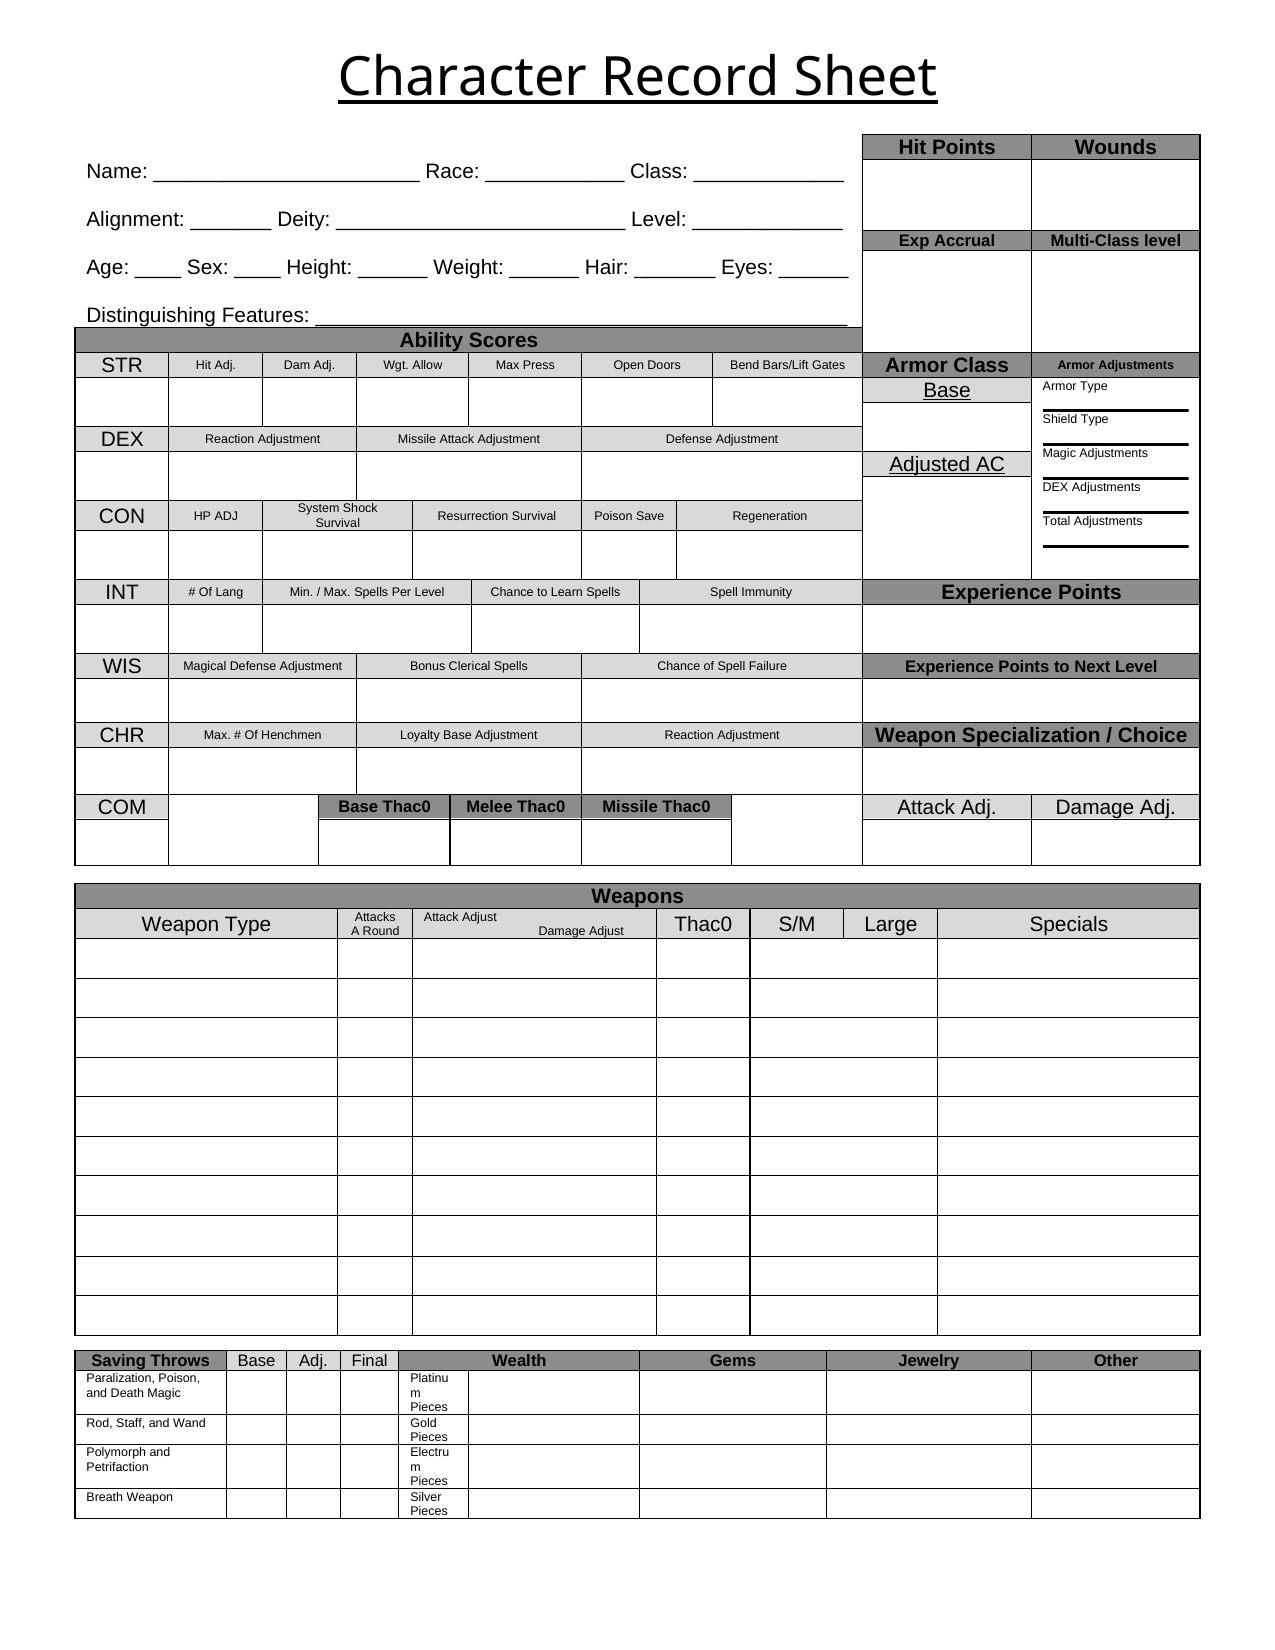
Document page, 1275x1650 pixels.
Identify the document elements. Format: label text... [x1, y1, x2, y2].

table_cell [640, 605, 862, 653]
table_cell [713, 378, 862, 426]
table_cell [227, 1445, 286, 1488]
table_cell [751, 1296, 937, 1334]
table_cell [863, 679, 1199, 722]
table_cell COM [76, 795, 168, 818]
table_cell Weapon Specialization / Choice [863, 723, 1199, 747]
table_cell Base [227, 1351, 286, 1370]
table_cell [75, 1336, 1200, 1350]
table_cell [338, 939, 412, 978]
table_cell [76, 1097, 337, 1136]
table_cell Large [844, 909, 937, 938]
table_cell [341, 1489, 398, 1518]
table_cell [751, 979, 937, 1017]
table_cell Loyalty Base Adjustment [357, 723, 581, 747]
table_cell [338, 1176, 412, 1214]
table_cell Electrum Pieces [399, 1445, 468, 1488]
table_cell Other [1032, 1351, 1199, 1370]
table_cell [76, 979, 337, 1017]
table_cell [469, 1371, 639, 1414]
table_cell [469, 1415, 639, 1444]
table_cell [751, 1137, 937, 1175]
table_cell Armor Class [863, 353, 1031, 377]
table_cell Adjusted AC [863, 452, 1031, 476]
table_cell [469, 1445, 639, 1488]
table_cell [413, 1097, 656, 1136]
table_cell [657, 1058, 749, 1096]
table_cell Polymorph and Petrifaction [76, 1445, 226, 1488]
table_cell [582, 378, 712, 426]
table_cell [657, 1257, 749, 1295]
table_cell Experience Points [863, 580, 1199, 604]
table_cell [751, 1216, 937, 1256]
table_cell [227, 1489, 286, 1518]
table_cell [469, 378, 581, 426]
table_cell [287, 1489, 340, 1518]
table_cell [76, 1058, 337, 1096]
table_cell [827, 1445, 1031, 1488]
table_cell Wgt. Allow [357, 353, 468, 377]
table_cell Base Thac0 [319, 795, 449, 818]
table_cell [75, 866, 1200, 883]
table_cell [938, 1216, 1199, 1256]
table_cell [827, 1415, 1031, 1444]
table_cell [413, 1058, 656, 1096]
table_cell [751, 939, 937, 978]
table_cell [76, 605, 168, 653]
table_cell [657, 1296, 749, 1334]
table_cell [751, 1058, 937, 1096]
table_cell [169, 531, 262, 579]
table_cell [76, 748, 168, 793]
table_cell Gold Pieces [399, 1415, 468, 1444]
table_cell S/M [751, 909, 843, 938]
table_cell Attack Adjust Damage Adjust [413, 909, 656, 938]
table_cell [76, 1137, 337, 1175]
table_cell [582, 679, 862, 722]
table_cell Exp Accrual [863, 231, 1031, 250]
table_cell Spell Immunity [640, 580, 862, 604]
table_cell [657, 1018, 749, 1057]
table_cell [357, 679, 581, 722]
table_cell Experience Points to Next Level [863, 654, 1199, 678]
table_cell Chance of Spell Failure [582, 654, 862, 678]
table_cell [938, 1296, 1199, 1334]
table_cell Attacks A Round [338, 909, 412, 938]
table_cell [938, 1137, 1199, 1175]
table_cell [263, 531, 412, 579]
table_cell Multi-Class level [1032, 231, 1199, 250]
table_cell [357, 748, 581, 793]
table_cell [287, 1415, 340, 1444]
table_cell [657, 979, 749, 1017]
table_cell [76, 1176, 337, 1214]
table_cell [338, 1058, 412, 1096]
table_cell [169, 605, 262, 653]
table_cell [863, 605, 1199, 653]
table_cell [582, 820, 731, 865]
table_cell INT [76, 580, 168, 604]
table_cell [357, 378, 468, 426]
table_cell DEX [76, 427, 168, 451]
table_cell Final [341, 1351, 398, 1370]
table_cell STR [76, 353, 168, 377]
table_cell [640, 1415, 826, 1444]
table_cell Adj. [287, 1351, 340, 1370]
table_cell Damage Adj. [1032, 795, 1199, 818]
table_cell [413, 531, 581, 579]
table_cell [287, 1371, 340, 1414]
table_cell [413, 979, 656, 1017]
table_cell [76, 378, 168, 426]
table_cell [751, 1097, 937, 1136]
table_cell [657, 1216, 749, 1256]
table_cell [169, 795, 318, 865]
table_cell [657, 1176, 749, 1214]
table_cell [938, 939, 1199, 978]
table_cell [640, 1489, 826, 1518]
table_cell Platinum Pieces [399, 1371, 468, 1414]
table_cell [472, 605, 639, 653]
table_cell Max Press [469, 353, 581, 377]
table_cell [1032, 160, 1199, 230]
table_cell [76, 939, 337, 978]
table_cell [338, 1296, 412, 1334]
table_cell [863, 251, 1031, 352]
table_cell [751, 1018, 937, 1057]
table_cell Gems [640, 1351, 826, 1370]
table_cell Reaction Adjustment [169, 427, 356, 451]
table_cell Breath Weapon [76, 1489, 226, 1518]
table_header Wounds [1032, 135, 1199, 159]
table_cell [338, 1257, 412, 1295]
table_cell [76, 820, 168, 865]
table_cell HP ADJ [169, 501, 262, 530]
table_cell [169, 378, 262, 426]
table_cell [169, 748, 356, 793]
table_cell Defense Adjustment [582, 427, 862, 451]
table_cell WIS [76, 654, 168, 678]
table_cell [863, 820, 1031, 865]
table_cell [169, 452, 356, 500]
table_cell CON [76, 501, 168, 530]
table_cell [357, 452, 581, 500]
table_header Hit Points [863, 135, 1031, 159]
table_cell [863, 403, 1031, 451]
table_cell Chance to Learn Spells [472, 580, 639, 604]
table_cell Open Doors [582, 353, 712, 377]
table_cell [938, 1058, 1199, 1096]
table_cell [413, 1216, 656, 1256]
table_cell Thac0 [657, 909, 749, 938]
table_cell [76, 1018, 337, 1057]
table_cell [732, 795, 862, 865]
table_cell [319, 820, 449, 865]
table_cell Poison Save [582, 501, 676, 530]
table_cell [263, 605, 471, 653]
table_cell [76, 1296, 337, 1334]
table_cell Wealth [399, 1351, 639, 1370]
table_cell [938, 1176, 1199, 1214]
table_cell System Shock Survival [263, 501, 412, 530]
table_cell [938, 1097, 1199, 1136]
table_cell [640, 1371, 826, 1414]
table_cell [582, 748, 862, 793]
table_cell [938, 979, 1199, 1017]
table_cell Missile Attack Adjustment [357, 427, 581, 451]
table_cell [76, 679, 168, 722]
table_cell Dam Adj. [263, 353, 356, 377]
table_cell [451, 820, 581, 865]
table_cell # Of Lang [169, 580, 262, 604]
table_cell Missile Thac0 [582, 795, 731, 818]
table_cell Hit Adj. [169, 353, 262, 377]
table_cell [227, 1415, 286, 1444]
table_cell [341, 1445, 398, 1488]
table_cell [863, 160, 1031, 230]
table_cell [341, 1371, 398, 1414]
table_cell Weapon Type [76, 909, 337, 938]
table_cell Jewelry [827, 1351, 1031, 1370]
table_cell [227, 1371, 286, 1414]
table_cell Armor Type Shield Type Magic Adjustments DEX Adjustments Total Adjustments [1032, 378, 1199, 579]
table_cell Attack Adj. [863, 795, 1031, 818]
table_cell [169, 679, 356, 722]
table_cell [413, 1296, 656, 1334]
table_cell [338, 1137, 412, 1175]
table_cell [1032, 1489, 1199, 1518]
table_cell Base [863, 378, 1031, 402]
table_cell [863, 748, 1199, 793]
table_cell [1032, 1445, 1199, 1488]
subtitle Character Record Sheet [75, 37, 1200, 111]
table_cell [938, 1018, 1199, 1057]
table_cell [413, 939, 656, 978]
table_cell [582, 452, 862, 500]
table_cell CHR [76, 723, 168, 747]
table_cell Weapons [76, 884, 1199, 908]
table_cell [338, 979, 412, 1017]
table_cell [677, 531, 862, 579]
table_cell Melee Thac0 [451, 795, 581, 818]
table_cell [263, 378, 356, 426]
table_cell [863, 477, 1031, 579]
table_cell Bend Bars/Lift Gates [713, 353, 862, 377]
table_cell Reaction Adjustment [582, 723, 862, 747]
table_cell [413, 1137, 656, 1175]
table_cell [341, 1415, 398, 1444]
table_cell [751, 1176, 937, 1214]
table_cell [413, 1018, 656, 1057]
table_cell [287, 1445, 340, 1488]
table_cell [76, 1216, 337, 1256]
table_cell [76, 452, 168, 500]
table_cell [582, 531, 676, 579]
table_cell [1032, 820, 1199, 865]
table_cell [657, 1137, 749, 1175]
table_cell [413, 1176, 656, 1214]
table_cell [1032, 1415, 1199, 1444]
table_cell [413, 1257, 656, 1295]
table_cell [469, 1489, 639, 1518]
table_cell Rod, Staff, and Wand [76, 1415, 226, 1444]
table_cell [338, 1097, 412, 1136]
table_cell [76, 531, 168, 579]
table_cell Silver Pieces [399, 1489, 468, 1518]
table_cell Ability Scores [76, 328, 862, 352]
table_cell Saving Throws [76, 1351, 226, 1370]
table_cell [338, 1216, 412, 1256]
table_cell [938, 1257, 1199, 1295]
table_cell [657, 1097, 749, 1136]
table_cell Max. # Of Henchmen [169, 723, 356, 747]
table_cell Magical Defense Adjustment [169, 654, 356, 678]
table_header Name: _______________________ Race: ____________ Class: _____________ Alignment: _______ Deity: _________________________ Level: _____________ Age: ____ Sex: ____ Height: ______ Weight: ______ Hair: _______ Eyes: ______ Distinguishing Features: ______________________________________________ [75, 134, 862, 327]
table_cell [751, 1257, 937, 1295]
table_cell Paralization, Poison, and Death Magic [76, 1371, 226, 1414]
table_cell [657, 939, 749, 978]
table_cell [1032, 251, 1199, 352]
table_cell [640, 1445, 826, 1488]
table_cell [76, 1257, 337, 1295]
table_cell [827, 1489, 1031, 1518]
table_cell Armor Adjustments [1032, 353, 1199, 377]
table_cell [827, 1371, 1031, 1414]
table_cell Bonus Clerical Spells [357, 654, 581, 678]
table_cell [1032, 1371, 1199, 1414]
table_cell [338, 1018, 412, 1057]
table_cell Min. / Max. Spells Per Level [263, 580, 471, 604]
table_cell Resurrection Survival [413, 501, 581, 530]
table_cell Regeneration [677, 501, 862, 530]
table_cell Specials [938, 909, 1199, 938]
